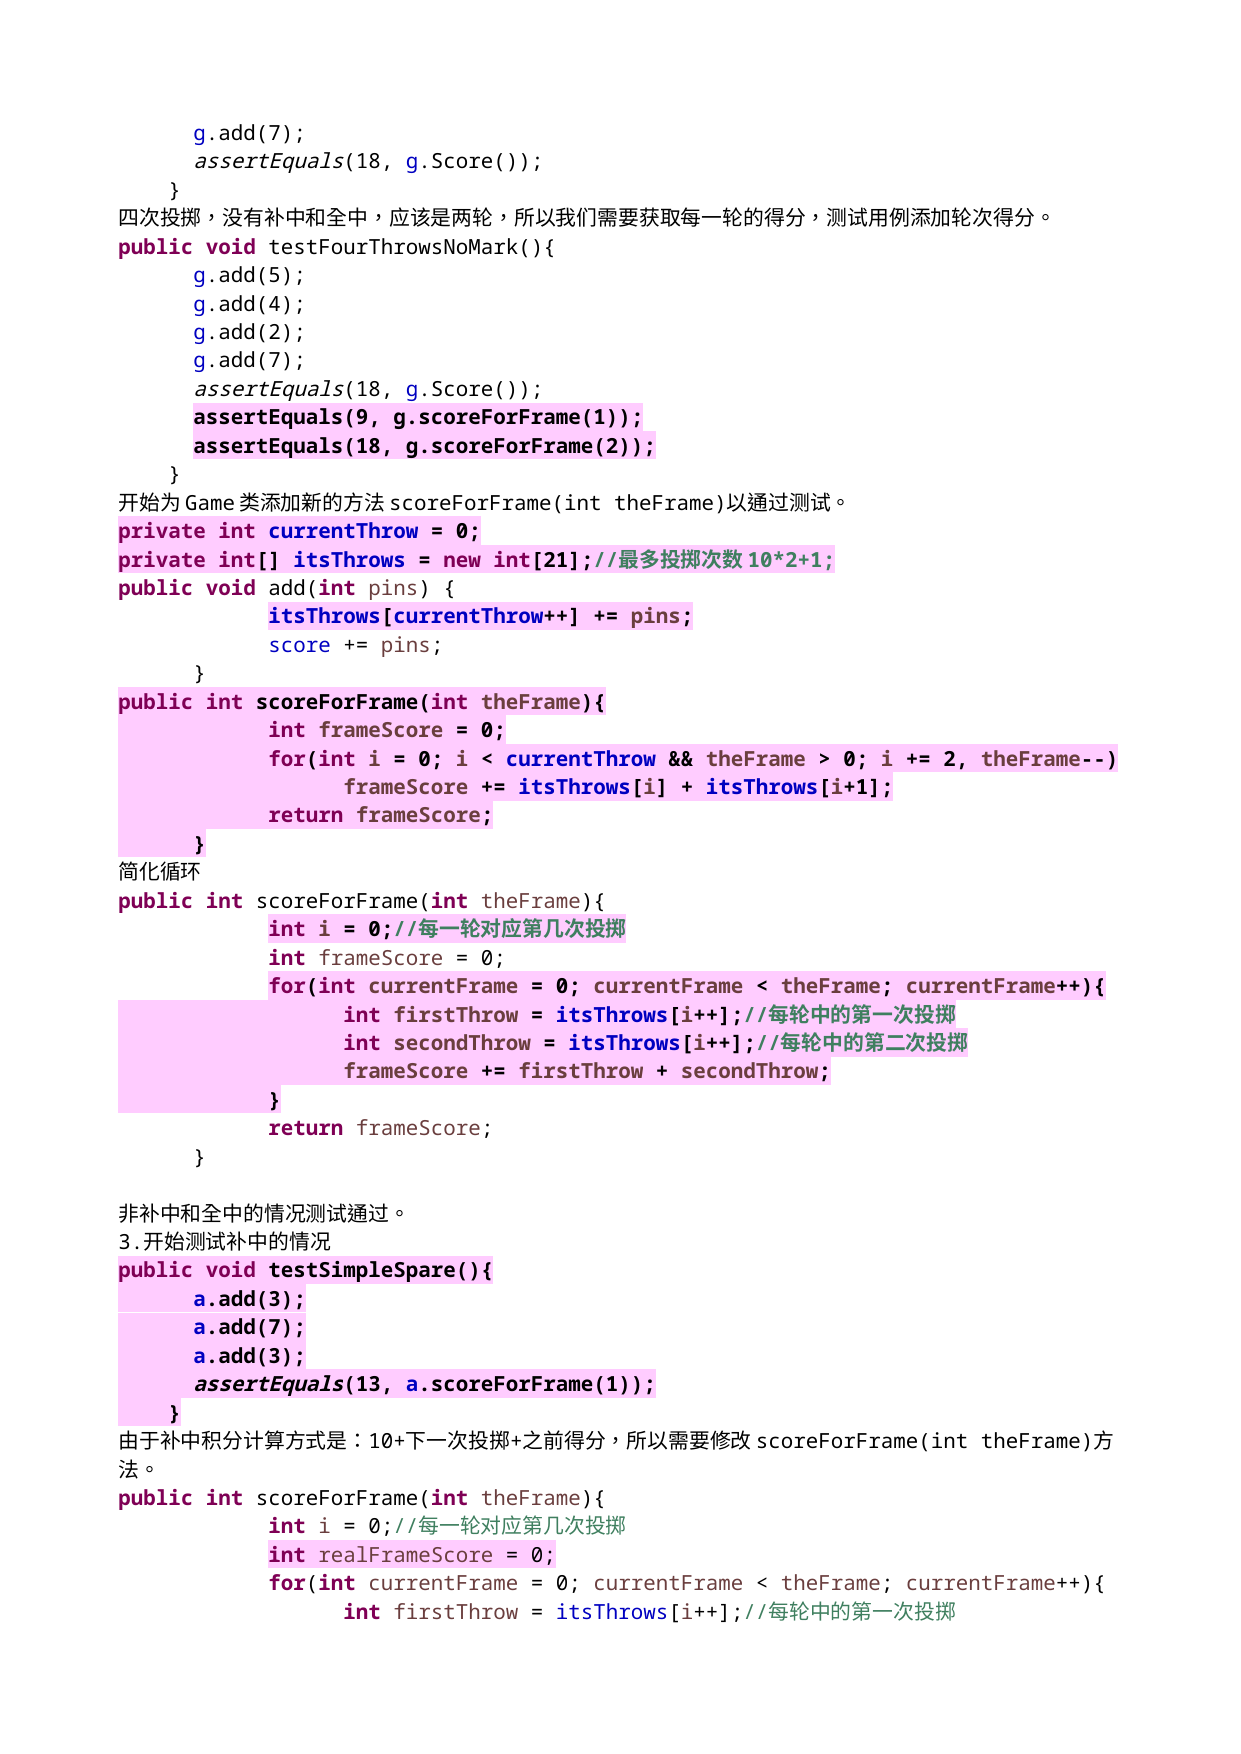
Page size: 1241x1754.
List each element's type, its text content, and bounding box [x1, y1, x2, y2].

text return frameScore; [118, 1113, 1122, 1142]
text itsThrows[currentThrow++] += pins; [118, 602, 1122, 630]
text public void testFourThrowsNoMark(){ [118, 232, 1122, 260]
text a.add(7); [118, 1312, 1122, 1341]
text assertEquals(18, g.scoreForFrame(2)); [118, 431, 1122, 459]
text assertEquals(18, g.Score()); [118, 147, 1122, 175]
text a.add(3); [118, 1341, 1122, 1369]
text a.add(3); [118, 1284, 1122, 1312]
text public void add(int pins) { [118, 573, 1122, 602]
text g.add(5); [118, 260, 1122, 289]
text return frameScore; [118, 801, 1122, 829]
text frameScore += itsThrows[i] + itsThrows[i+1]; [118, 772, 1122, 801]
text public void testSimpleSpare(){ [118, 1256, 1122, 1284]
text public int scoreForFrame(int theFrame){ [118, 687, 1122, 715]
text for(int i = 0; i < currentThrow && theFrame > 0; i += 2, theFrame--) [118, 744, 1122, 772]
text frameScore += firstThrow + secondThrow; [118, 1057, 1122, 1085]
text g.add(2); [118, 317, 1122, 346]
text g.add(7); [118, 346, 1122, 374]
text public int scoreForFrame(int theFrame){ [118, 1483, 1122, 1512]
text int firstThrow = itsThrows[i++];//每轮中的第一次投掷 [118, 1597, 1122, 1625]
text 简化循环 [118, 857, 1122, 886]
text } [118, 175, 1122, 203]
text 由于补中积分计算方式是：10+下一次投掷+之前得分，所以需要修改scoreForFrame(int theFrame)方法。 [118, 1426, 1122, 1483]
text assertEquals(9, g.scoreForFrame(1)); [118, 402, 1122, 431]
text int secondThrow = itsThrows[i++];//每轮中的第二次投掷 [118, 1028, 1122, 1057]
text int firstThrow = itsThrows[i++];//每轮中的第一次投掷 [118, 1000, 1122, 1028]
text 3.开始测试补中的情况 [118, 1227, 1122, 1256]
text assertEquals(18, g.Score()); [118, 374, 1122, 402]
text assertEquals(13, a.scoreForFrame(1)); [118, 1369, 1122, 1398]
text for(int currentFrame = 0; currentFrame < theFrame; currentFrame++){ [118, 1568, 1122, 1597]
text } [118, 829, 1122, 857]
text score += pins; [118, 630, 1122, 658]
text private int currentThrow = 0; [118, 516, 1122, 545]
text public int scoreForFrame(int theFrame){ [118, 886, 1122, 914]
text } [118, 1085, 1122, 1113]
text } [118, 658, 1122, 687]
text int frameScore = 0; [118, 943, 1122, 971]
text int i = 0;//每一轮对应第几次投掷 [118, 914, 1122, 943]
text 开始为Game类添加新的方法scoreForFrame(int theFrame)以通过测试。 [118, 488, 1122, 516]
text int frameScore = 0; [118, 715, 1122, 744]
text g.add(4); [118, 289, 1122, 317]
text for(int currentFrame = 0; currentFrame < theFrame; currentFrame++){ [118, 971, 1122, 1000]
text int realFrameScore = 0; [118, 1540, 1122, 1568]
text } [118, 1142, 1122, 1170]
text } [118, 459, 1122, 488]
text private int[] itsThrows = new int[21];//最多投掷次数10*2+1; [118, 545, 1122, 573]
text g.add(7); [118, 118, 1122, 147]
text 非补中和全中的情况测试通过。 [118, 1199, 1122, 1227]
text 四次投掷，没有补中和全中，应该是两轮，所以我们需要获取每一轮的得分，测试用例添加轮次得分。 [118, 203, 1122, 232]
text int i = 0;//每一轮对应第几次投掷 [118, 1512, 1122, 1540]
text } [118, 1398, 1122, 1426]
